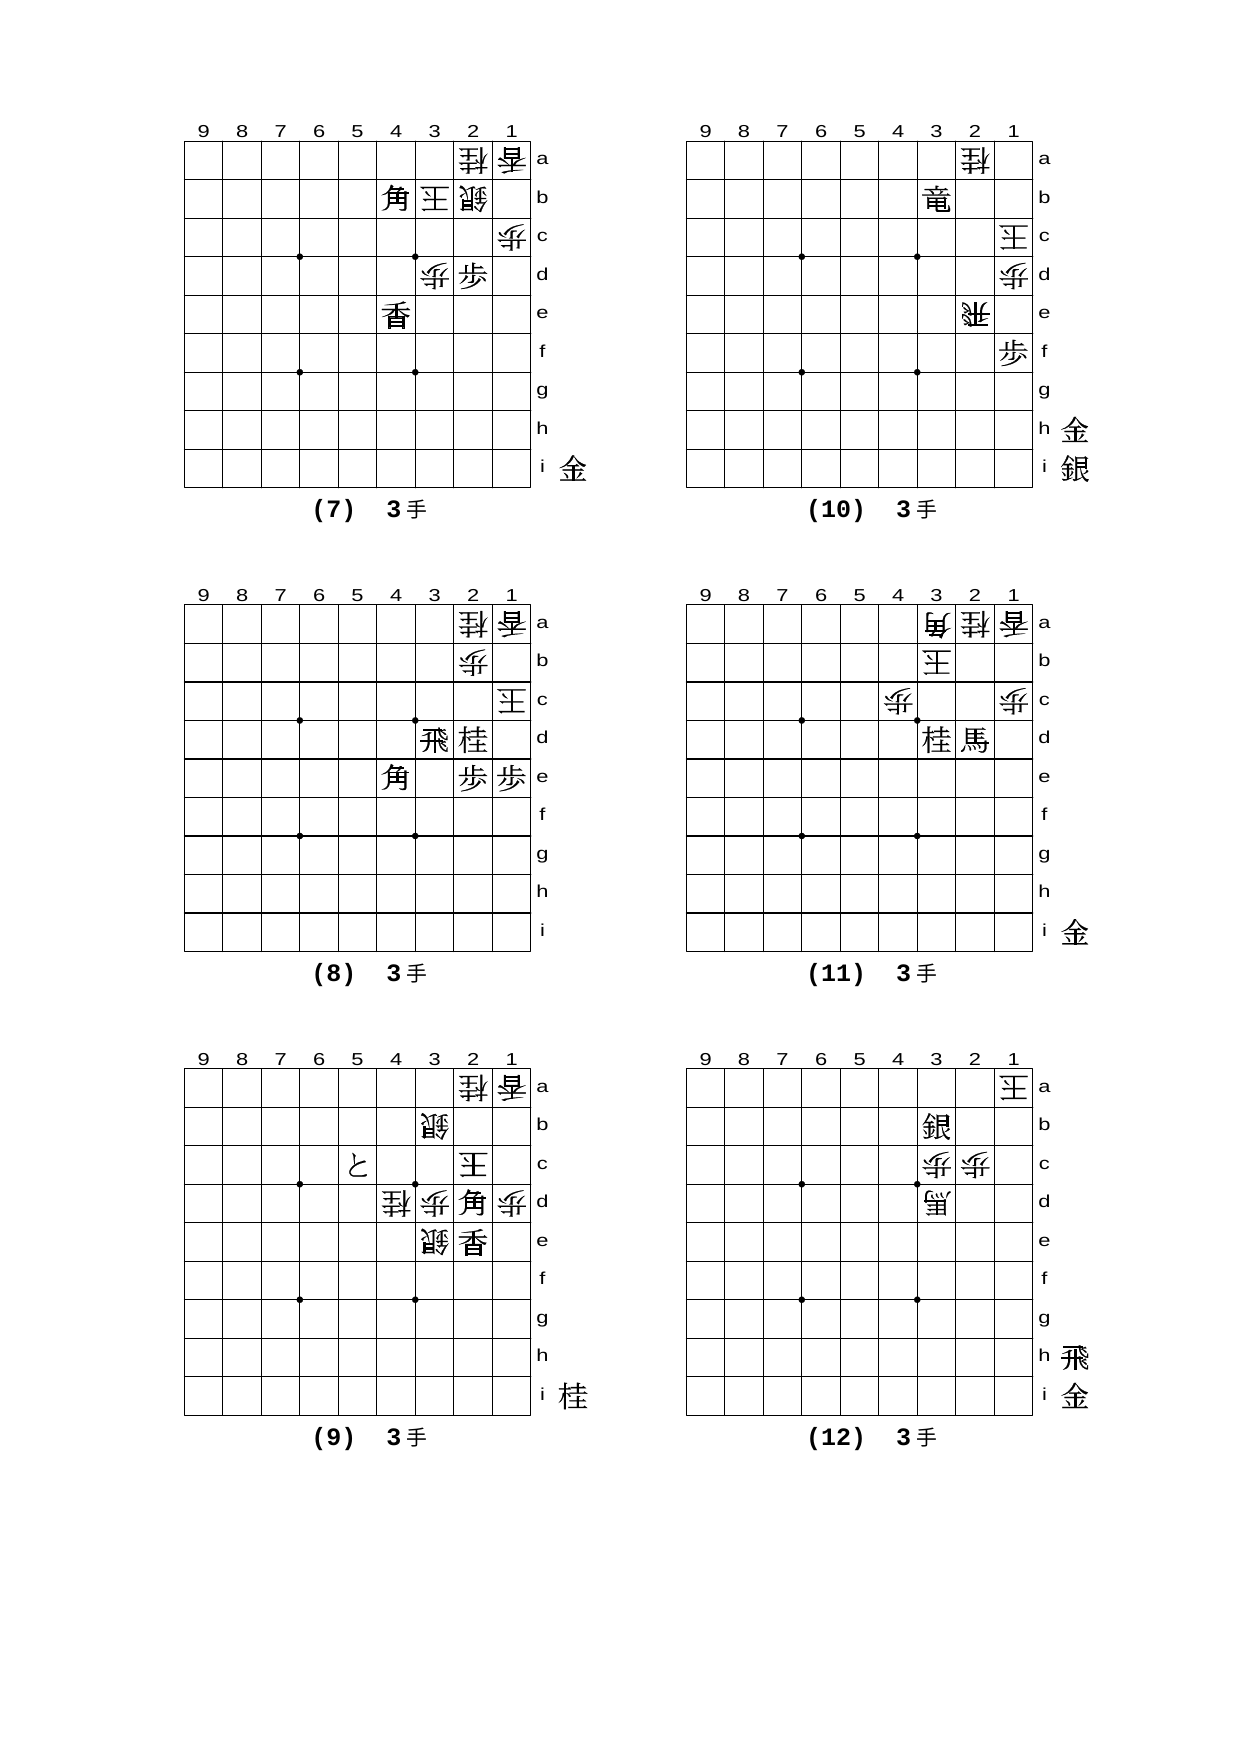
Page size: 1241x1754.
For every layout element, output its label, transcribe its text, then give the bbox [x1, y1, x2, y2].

text (9) 3手 [118, 1423, 620, 1453]
text (11) 3手 [620, 959, 1122, 989]
text (12) 3手 [620, 1423, 1122, 1453]
text (8) 3手 [118, 959, 620, 989]
text (7) 3手 [118, 495, 620, 525]
text (10) 3手 [620, 495, 1122, 525]
